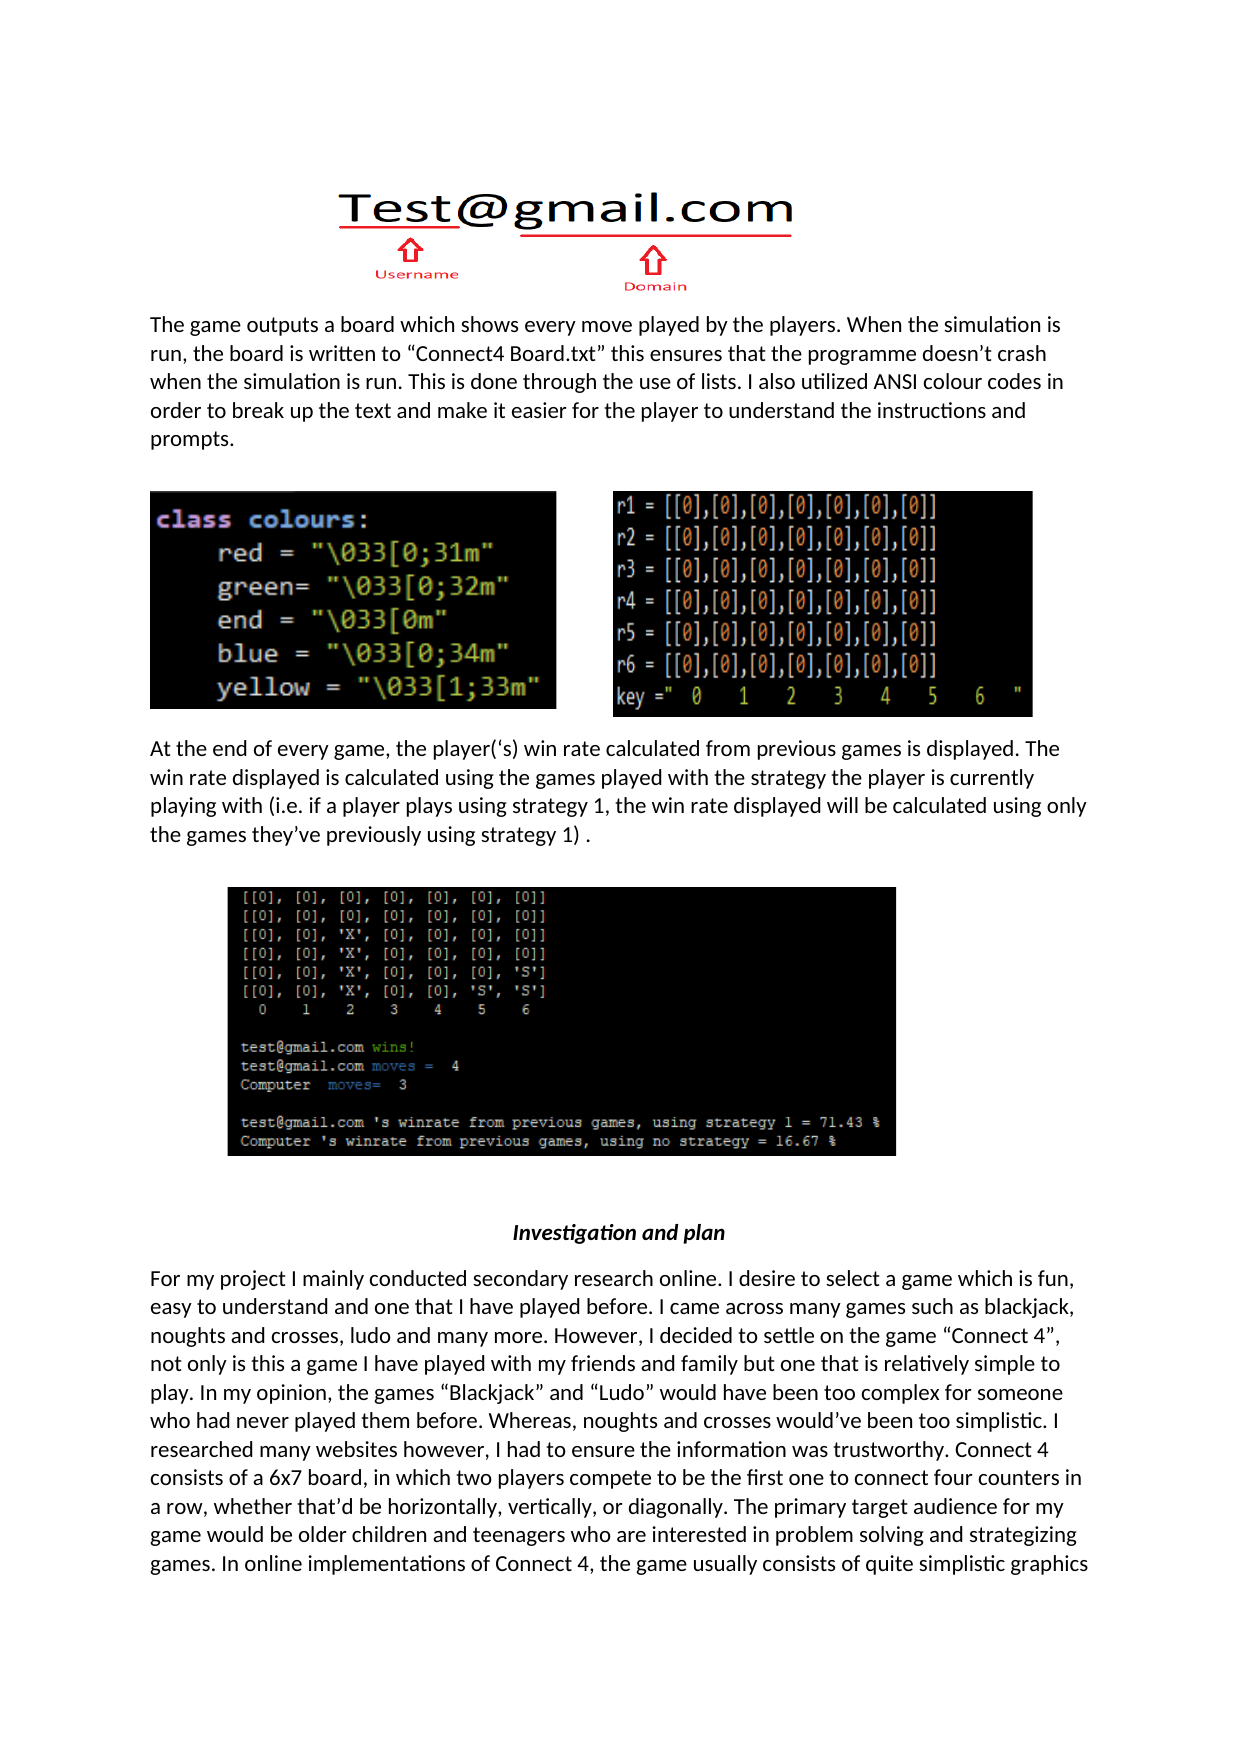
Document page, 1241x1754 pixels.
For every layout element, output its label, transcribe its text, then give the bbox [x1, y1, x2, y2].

text Investigation and plan [150, 1218, 1090, 1246]
text At the end of every game, the player(‘s) win rate calculated from previous games is displayed. The win rate displayed is calculated using the games played with the strategy the player is currently playing with (i.e. if a player plays using strategy 1, the win rate displayed will be calculated using only the games they’ve previously using strategy 1) . [150, 734, 1090, 848]
text The game outputs a board which shows every move played by the players. When the simulation is run, the board is written to “Connect4 Board.txt” this ensures that the programme doesn’t crash when the simulation is run. This is done through the use of lists. I also utilized ANSI colour codes in order to break up the text and make it easier for the player to understand the instructions and prompts. [150, 310, 1090, 452]
text For my project I mainly conducted secondary research online. I desire to select a game which is fun, easy to understand and one that I have played before. I came across many games such as blackjack, noughts and crosses, ludo and many more. However, I decided to settle on the game “Connect 4”, not only is this a game I have played with my friends and family but one that is relatively simple to play. In my opinion, the games “Blackjack” and “Ludo” would have been too complex for someone who had never played them before. Whereas, noughts and crosses would’ve been too simplistic. I researched many websites however, I had to ensure the information was trustworthy. Connect 4 consists of a 6x7 board, in which two players compete to be the first one to connect four counters in a row, whether that’d be horizontally, vertically, or diagonally. The primary target audience for my game would be older children and teenagers who are interested in problem solving and strategizing games. In online implementations of Connect 4, the game usually consists of quite simplistic graphics [150, 1264, 1090, 1577]
